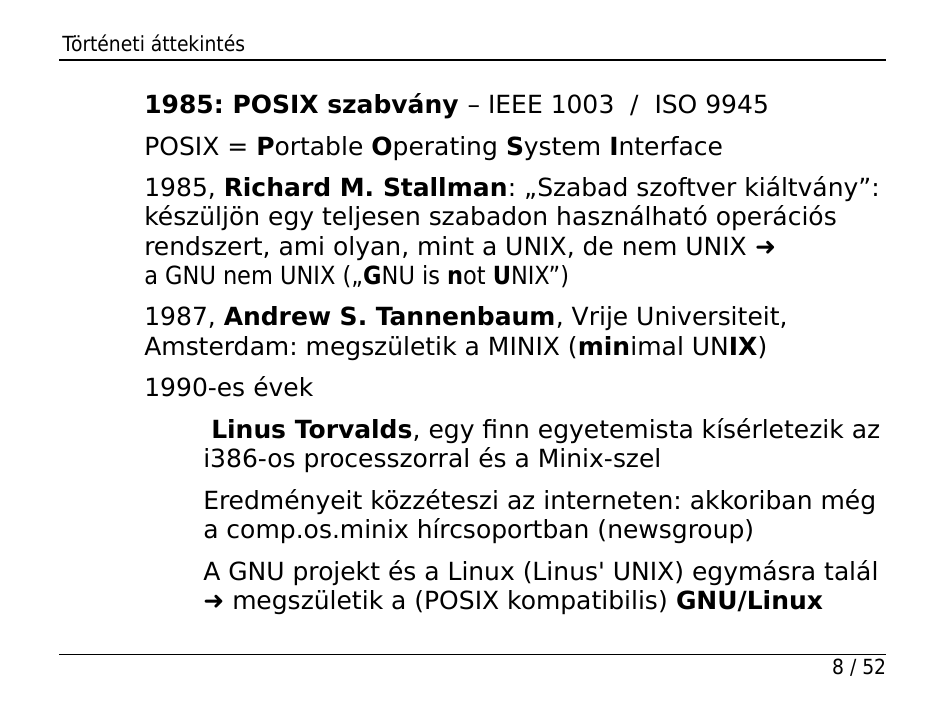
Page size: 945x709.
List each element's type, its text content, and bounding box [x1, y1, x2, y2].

list POSIX = Portable Operating System Interface [118, 132, 886, 161]
list 1990-es évek [118, 373, 886, 403]
list Linus Torvalds, egy finn egyetemista kísérletezik az i386-os processzorral és a Minix-szel [177, 415, 886, 473]
list 1985, Richard M. Stallman: „Szabad szoftver kiáltvány”: készüljön egy teljesen szabadon használható operációs rendszert, ami olyan, mint a UNIX, de nem UNIX ➜ a GNU nem UNIX („GNU is not UNIX”) [118, 173, 886, 290]
list 1987, Andrew S. Tannenbaum, Vrije Universiteit, Amsterdam: megszületik a MINIX (minimal UNIX) [118, 303, 886, 361]
list 1985: POSIX szabvány – IEEE 1003 / ISO 9945 [118, 90, 886, 119]
list Eredményeit közzéteszi az interneten: akkoriban még a comp.os.minix hírcsoportban (newsgroup) [177, 486, 886, 544]
list A GNU projekt és a Linux (Linus' UNIX) egymásra talál ➜ megszületik a (POSIX kompatibilis) GNU/Linux [177, 557, 886, 615]
